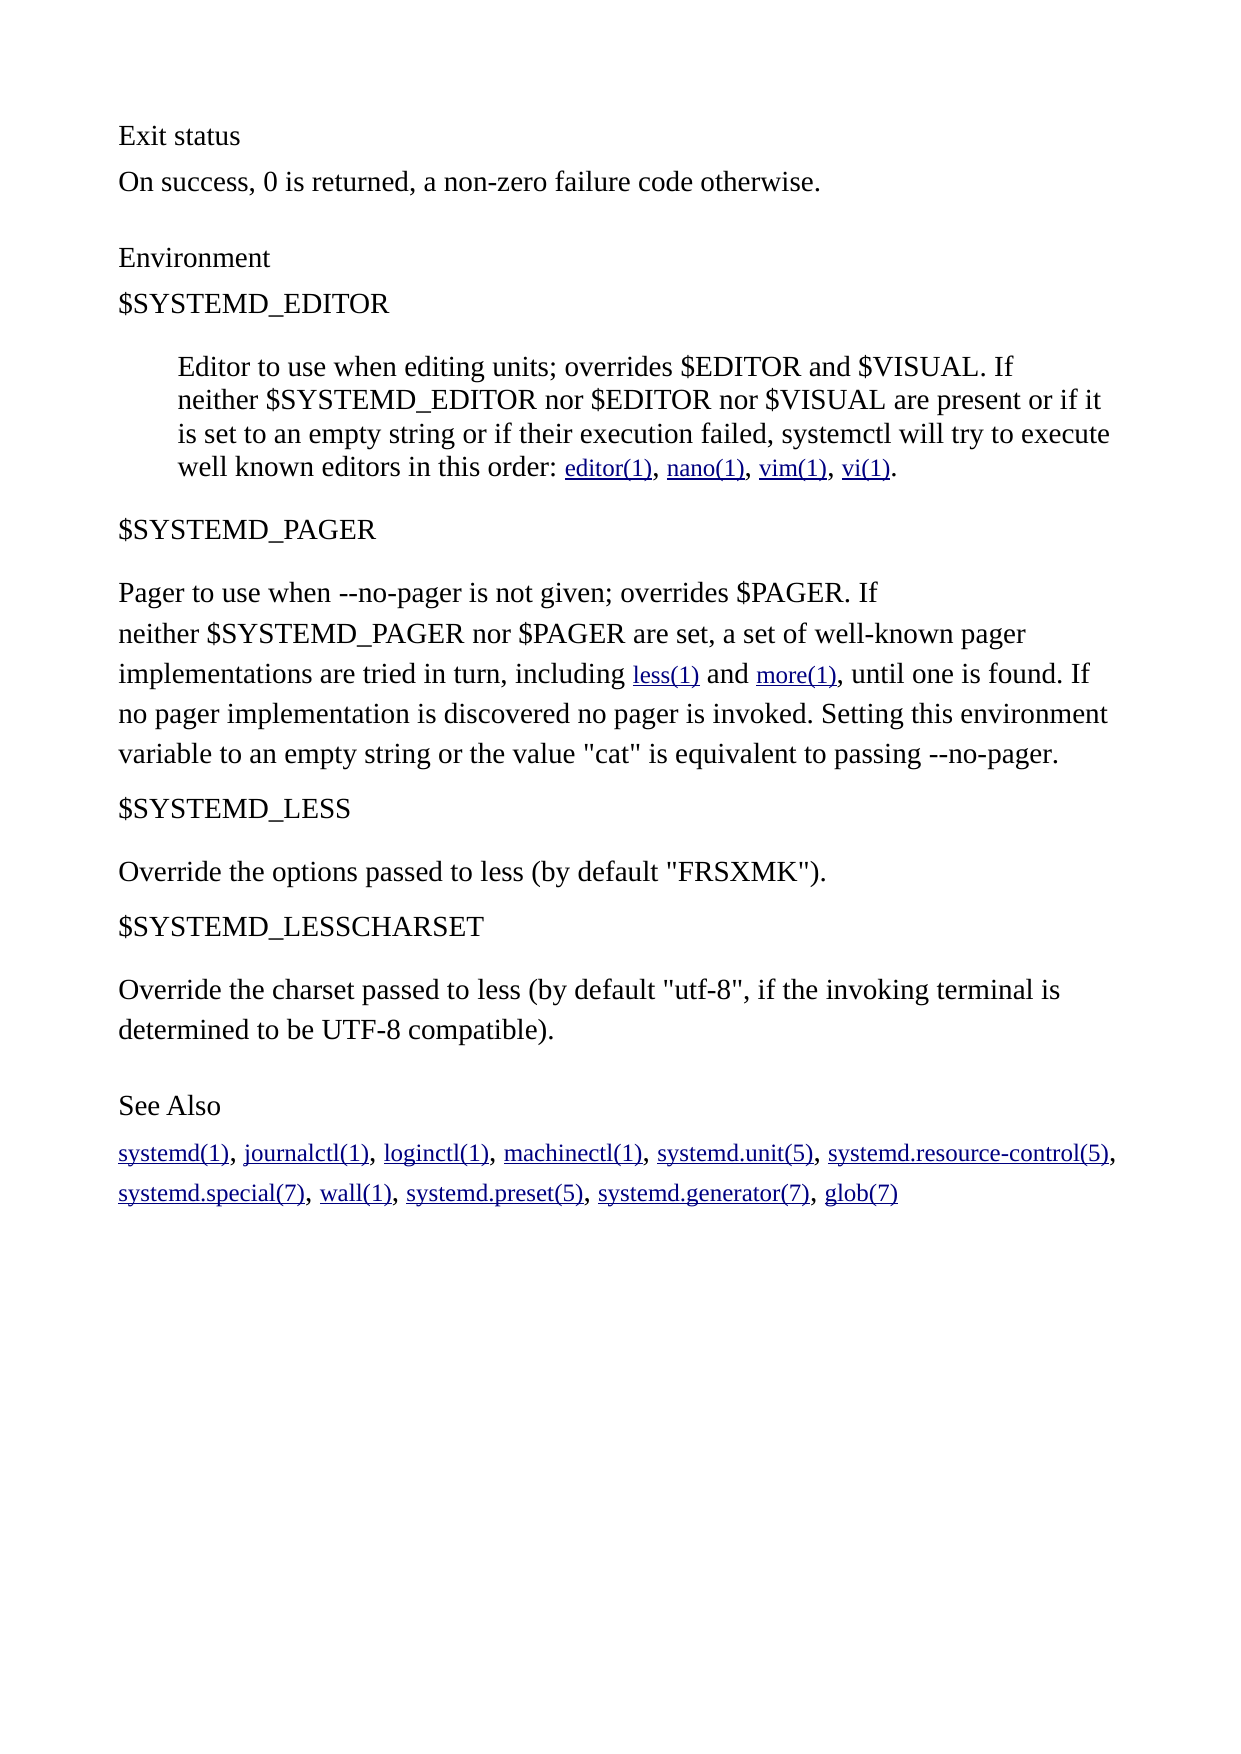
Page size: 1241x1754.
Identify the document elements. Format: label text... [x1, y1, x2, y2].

subtitle $SYSTEMD_LESSCHARSET [118, 909, 1122, 942]
subtitle $SYSTEMD_EDITOR [118, 286, 1122, 319]
subtitle Environment [118, 240, 1122, 273]
subtitle $SYSTEMD_LESS [118, 791, 1122, 825]
subtitle Exit status [118, 118, 1122, 152]
list Editor to use when editing units; overrides $EDITOR and $VISUAL. If neither $SYSTEMD_EDITOR nor $EDITOR nor $VISUAL are present or if it is set to an empty string or if their execution failed, systemctl will try to execute well known editors in this order: editor(1), nano(1), vim(1), vi(1). [177, 349, 1122, 483]
subtitle $SYSTEMD_PAGER [118, 512, 1122, 546]
text Pager to use when --no-pager is not given; overrides $PAGER. If neither $SYSTEMD_PAGER nor $PAGER are set, a set of well-known pager implementations are tried in turn, including less(1) and more(1), until one is found. If no pager implementation is discovered no pager is invoked. Setting this environment variable to an empty string or the value "cat" is equivalent to passing --no-pager. [118, 576, 1122, 770]
text Override the charset passed to less (by default "utf-8", if the invoking terminal is determined to be UTF-8 compatible). [118, 972, 1122, 1046]
subtitle See Also [118, 1088, 1122, 1121]
text On success, 0 is returned, a non-zero failure code otherwise. [118, 164, 1122, 198]
text systemd(1), journalctl(1), loginctl(1), machinectl(1), systemd.unit(5), systemd.resource-control(5), systemd.special(7), wall(1), systemd.preset(5), systemd.generator(7), glob(7) [118, 1134, 1122, 1208]
text Override the options passed to less (by default "FRSXMK"). [118, 854, 1122, 888]
